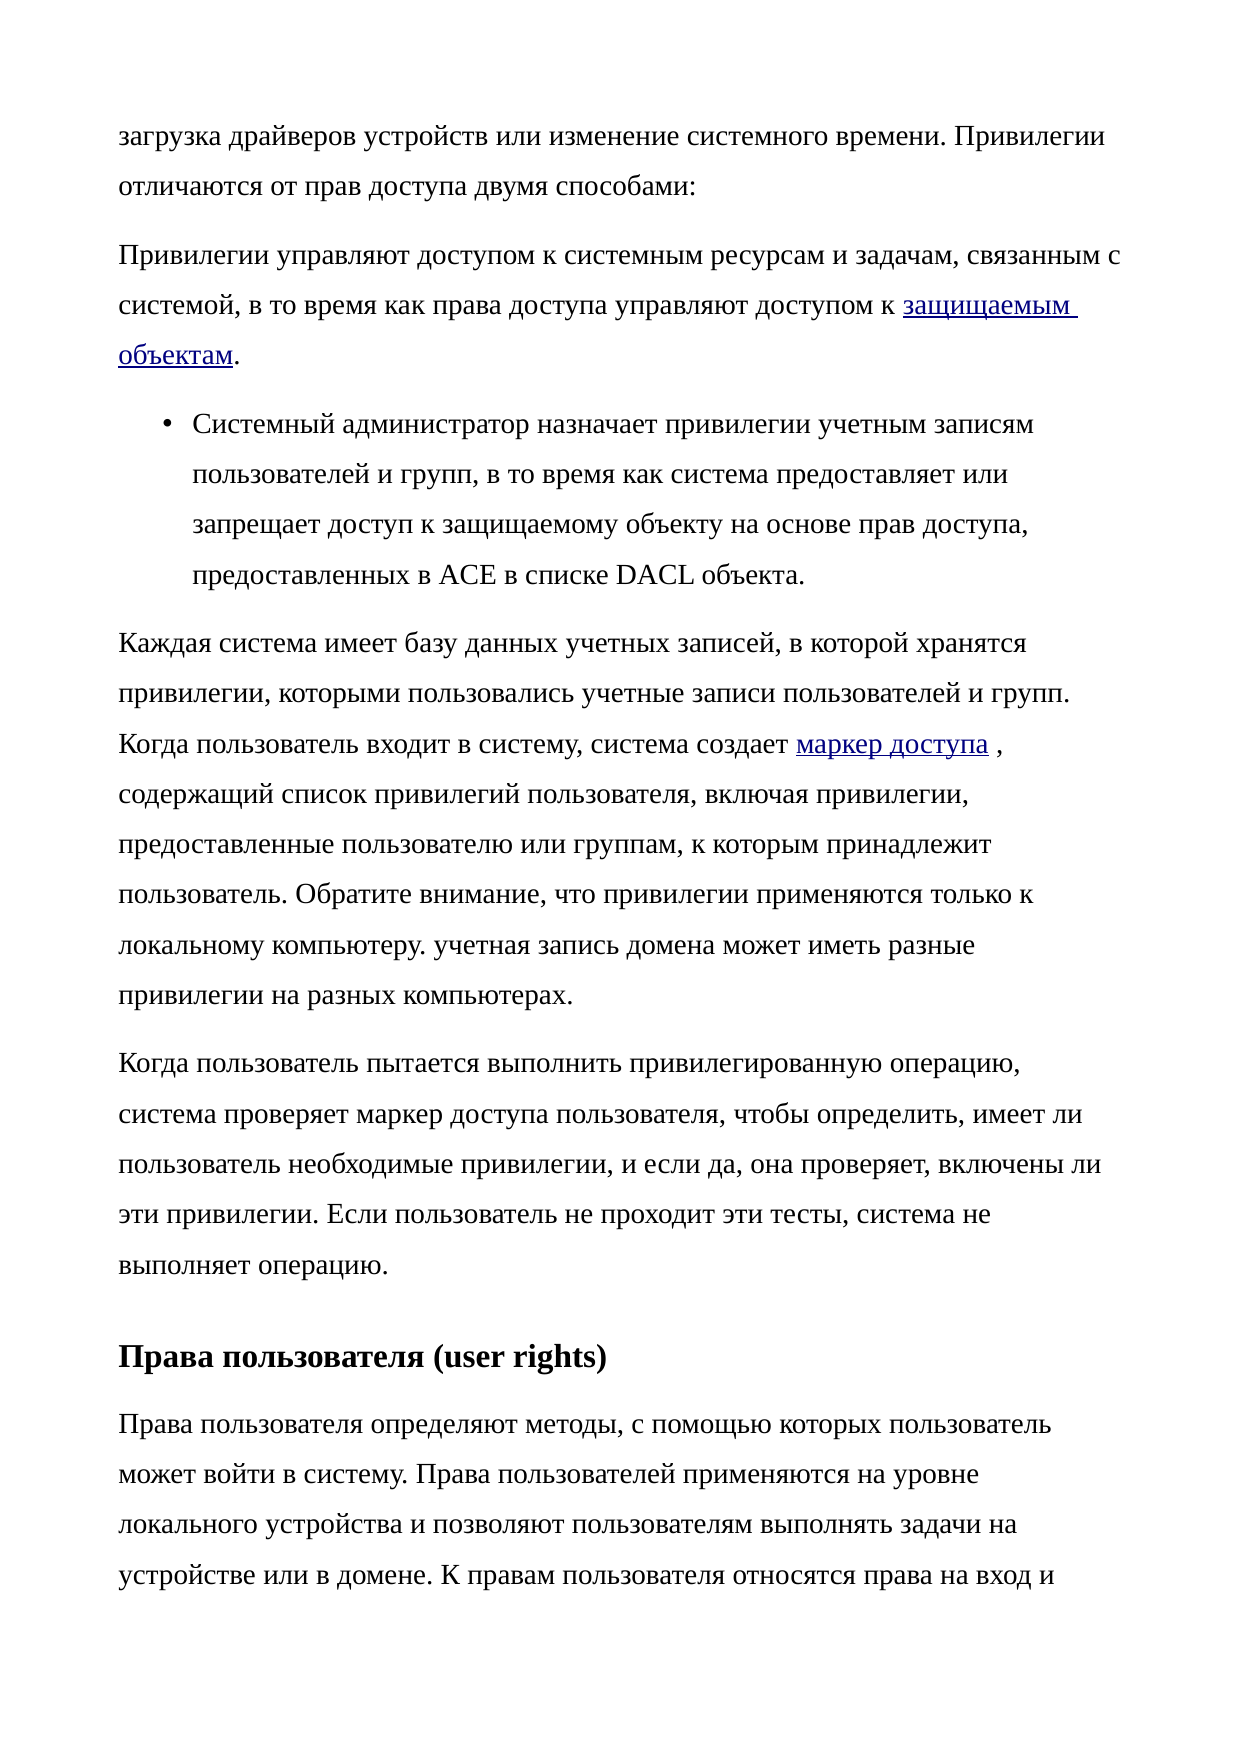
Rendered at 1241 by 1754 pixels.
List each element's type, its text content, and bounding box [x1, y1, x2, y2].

text загрузка драйверов устройств или изменение системного времени. Привилегии отличаются от прав доступа двумя способами: [118, 118, 1122, 202]
text Каждая система имеет базу данных учетных записей, в которой хранятся привилегии, которыми пользовались учетные записи пользователей и групп. Когда пользователь входит в систему, система создает маркер доступа , содержащий список привилегий пользователя, включая привилегии, предоставленные пользователю или группам, к которым принадлежит пользователь. Обратите внимание, что привилегии применяются только к локальному компьютеру. учетная запись домена может иметь разные привилегии на разных компьютерах. [118, 625, 1122, 1011]
text Привилегии управляют доступом к системным ресурсам и задачам, связанным с системой, в то время как права доступа управляют доступом к защищаемым объектам. [118, 237, 1122, 371]
text Когда пользователь пытается выполнить привилегированную операцию, система проверяет маркер доступа пользователя, чтобы определить, имеет ли пользователь необходимые привилегии, и если да, она проверяет, включены ли эти привилегии. Если пользователь не проходит эти тесты, система не выполняет операцию. [118, 1046, 1122, 1280]
text Права пользователя определяют методы, с помощью которых пользователь может войти в систему. Права пользователей применяются на уровне локального устройства и позволяют пользователям выполнять задачи на устройстве или в домене. К правам пользователя относятся права на вход и [118, 1406, 1122, 1591]
list Системный администратор назначает привилегии учетным записям пользователей и групп, в то время как система предоставляет или запрещает доступ к защищаемому объекту на основе прав доступа, предоставленных в ACE в списке DACL объекта. [162, 406, 1122, 590]
subtitle Права пользователя (user rights) [118, 1336, 1122, 1374]
